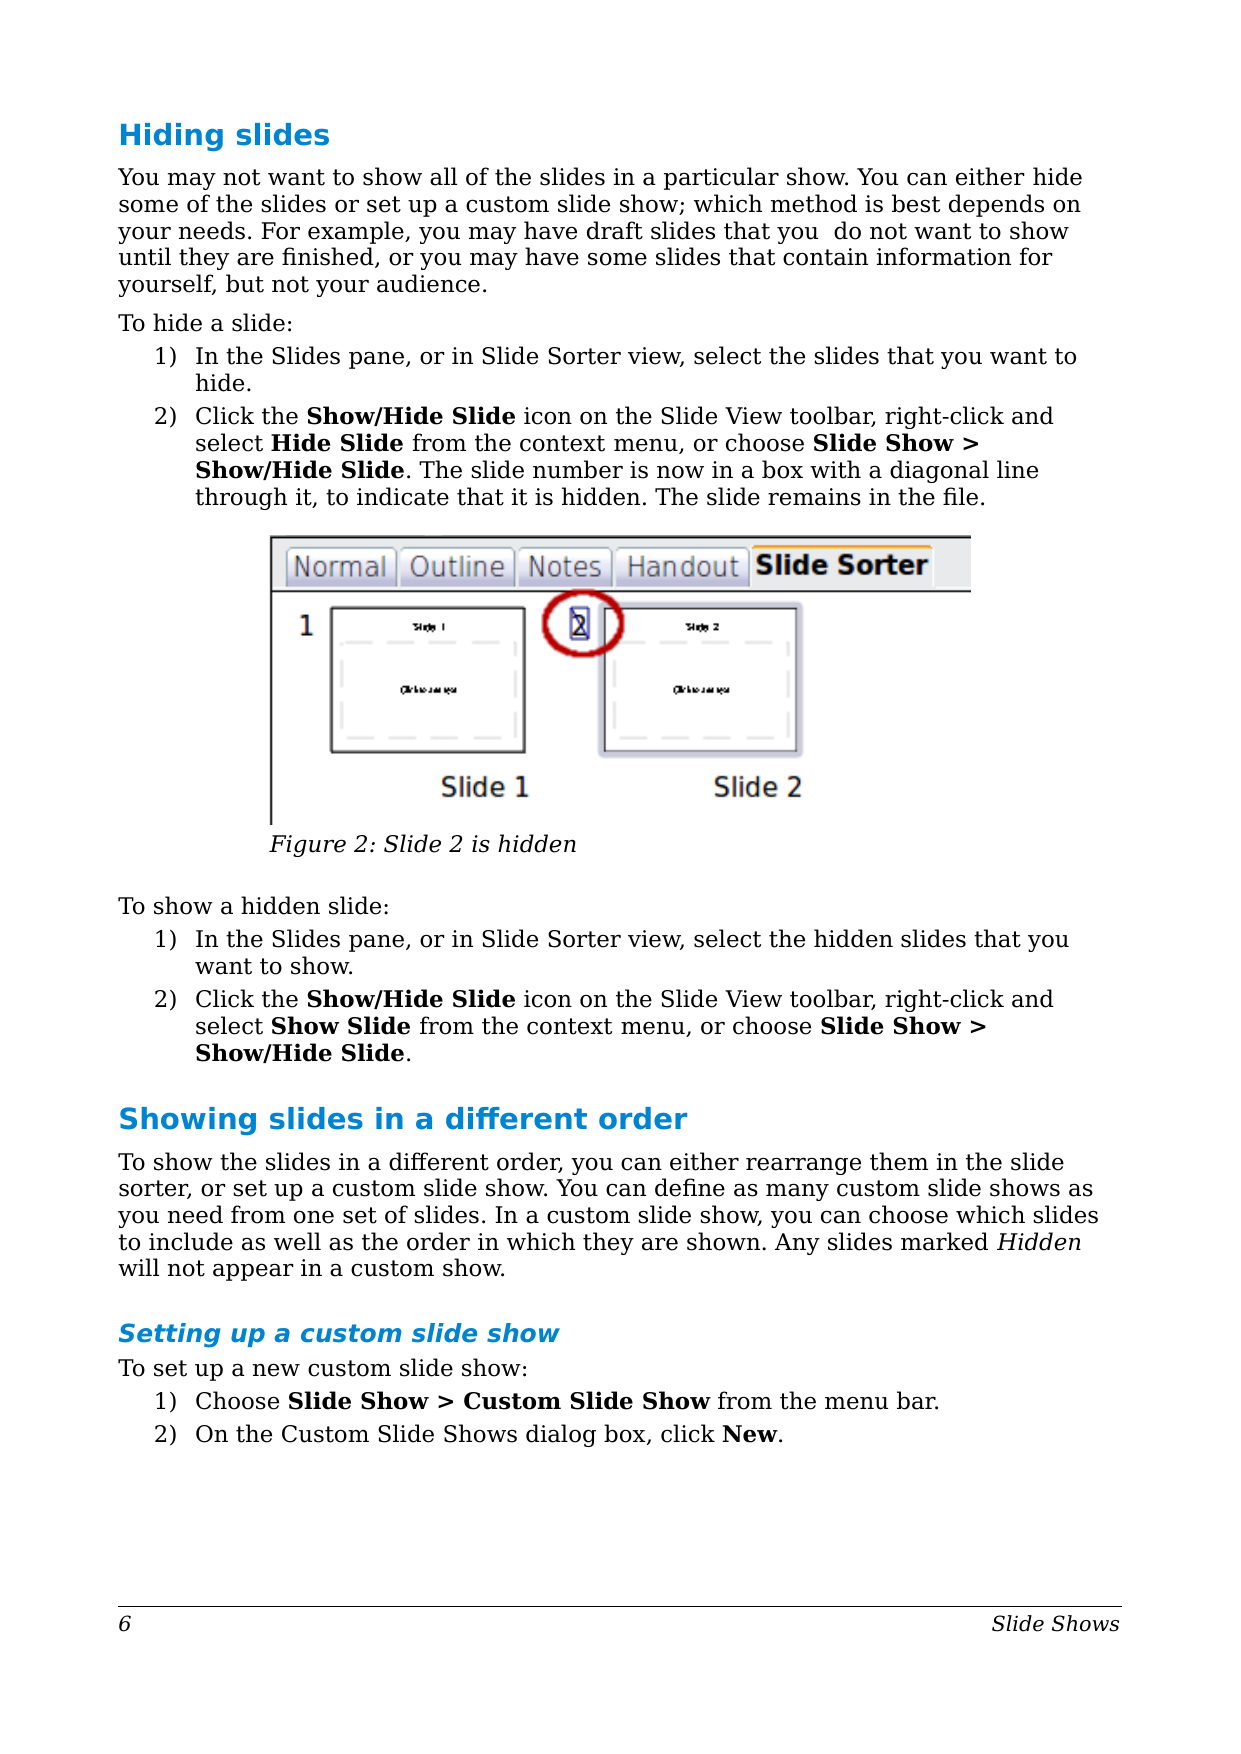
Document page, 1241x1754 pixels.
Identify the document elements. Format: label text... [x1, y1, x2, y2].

list To set up a new custom slide show: [118, 1355, 1122, 1382]
list In the Slides pane, or in Slide Sorter view, select the slides that you want to hide. [177, 343, 1122, 397]
list To show a hidden slide: [118, 893, 1122, 920]
picture [269, 535, 971, 825]
list In the Slides pane, or in Slide Sorter view, select the hidden slides that you want to show. [177, 926, 1122, 979]
text You may not want to show all of the slides in a particular show. You can either hide some of the slides or set up a custom slide show; which method is best depends on your needs. For example, you may have draft slides that you do not want to show until they are finished, or you may have some slides that contain information for yourself, but not your audience. [118, 164, 1122, 298]
list Click the Show/Hide Slide icon on the Slide View toolbar, right-click and select Show Slide from the context menu, or choose Slide Show > Show/Hide Slide. [177, 986, 1122, 1067]
subtitle Showing slides in a different order [118, 1102, 1122, 1136]
subtitle Setting up a custom slide show [118, 1319, 1122, 1349]
text Figure 2: Slide 2 is hidden [269, 831, 971, 857]
list Choose Slide Show > Custom Slide Show from the menu bar. [177, 1388, 1122, 1415]
text To show the slides in a different order, you can either rearrange them in the slide sorter, or set up a custom slide show. You can define as many custom slide shows as you need from one set of slides. In a custom slide show, you can choose which slides to include as well as the order in which they are shown. Any slides marked Hidden will not appear in a custom show. [118, 1149, 1122, 1282]
list On the Custom Slide Shows dialog box, click New. [177, 1421, 1122, 1448]
list To hide a slide: [118, 310, 1122, 337]
list Click the Show/Hide Slide icon on the Slide View toolbar, right-click and select Hide Slide from the context menu, or choose Slide Show > Show/Hide Slide. The slide number is now in a box with a diagonal line through it, to indicate that it is hidden. The slide remains in the file. [177, 403, 1122, 511]
subtitle Hiding slides [118, 118, 1122, 152]
